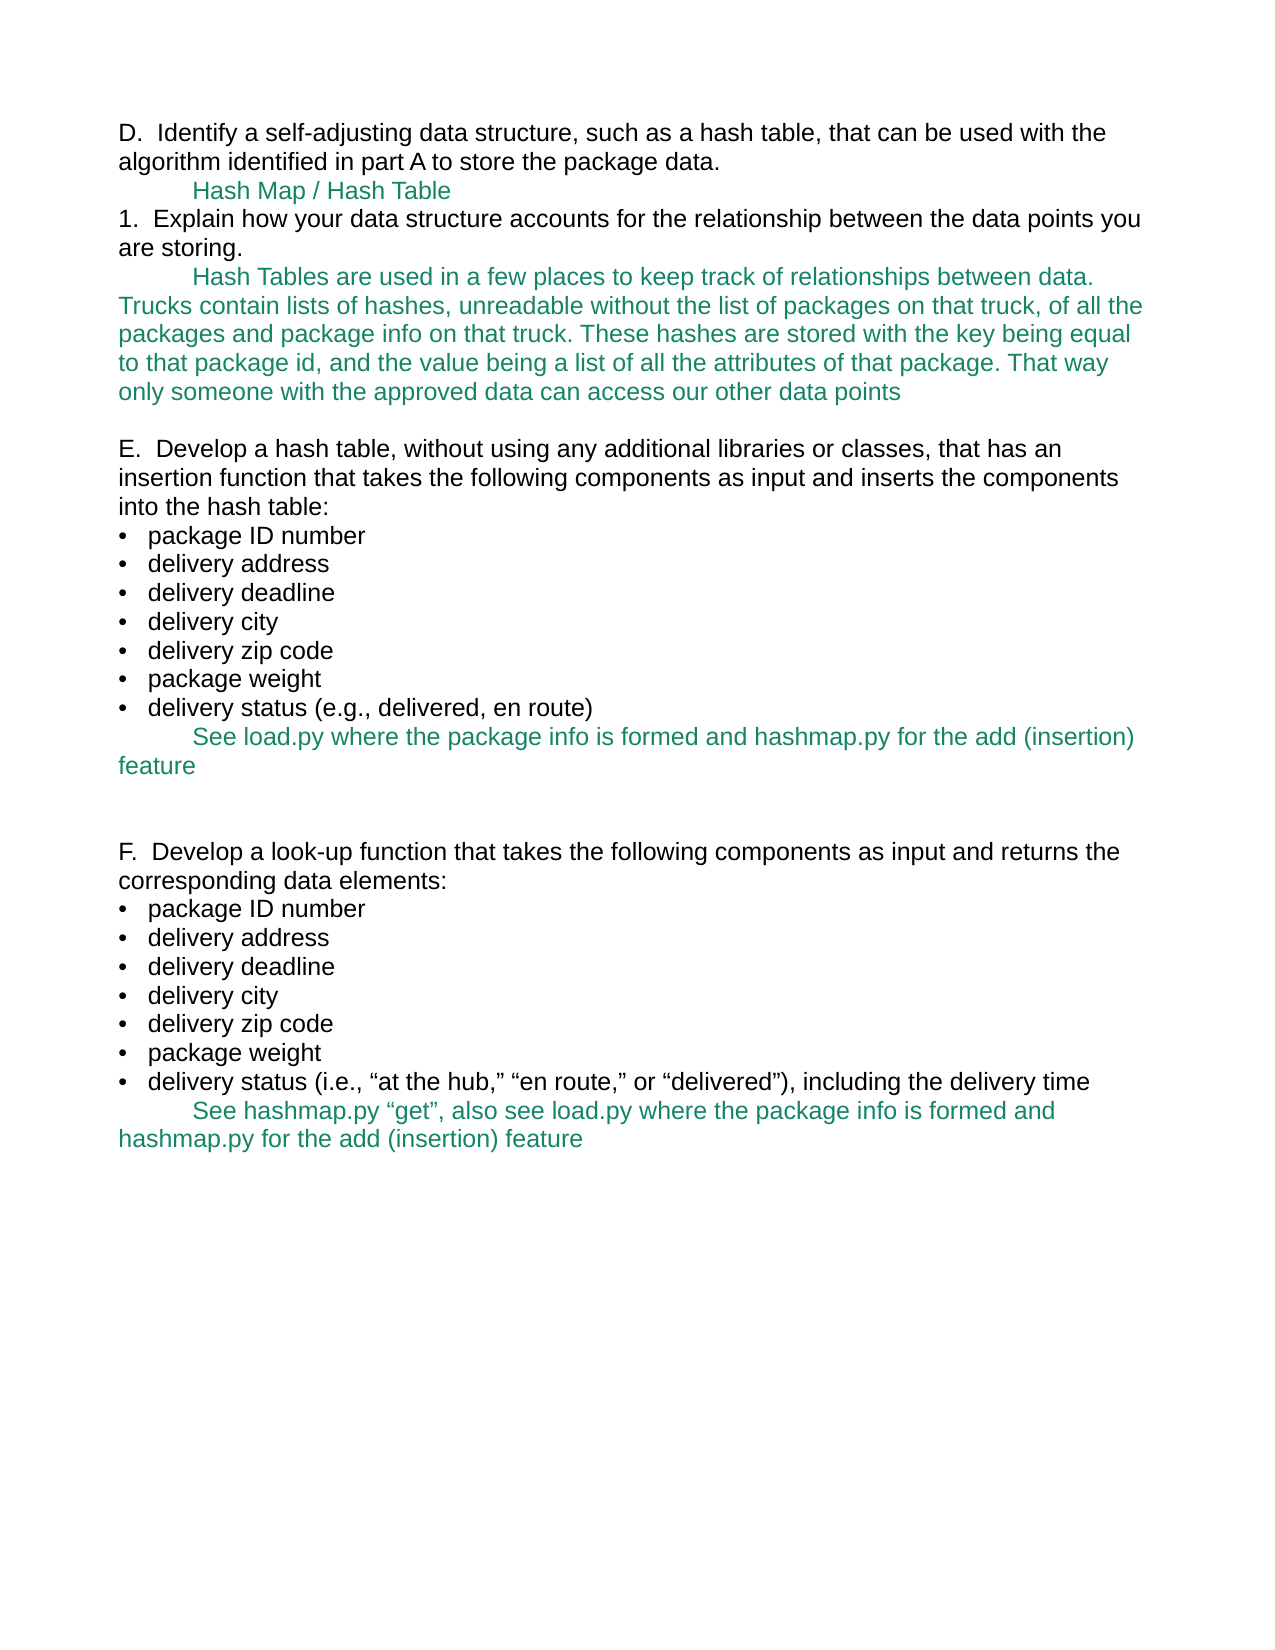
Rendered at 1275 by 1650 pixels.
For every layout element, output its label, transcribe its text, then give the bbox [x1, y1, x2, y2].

text E. Develop a hash table, without using any additional libraries or classes, that has an insertion function that takes the following components as input and inserts the components into the hash table: [118, 434, 1157, 521]
text 1. Explain how your data structure accounts for the relationship between the data points you are storing. [118, 204, 1157, 262]
text • delivery city [118, 981, 1157, 1009]
text • delivery deadline [118, 952, 1157, 981]
text D. Identify a self-adjusting data structure, such as a hash table, that can be used with the algorithm identified in part A to store the package data. [118, 118, 1157, 176]
text • delivery deadline [118, 578, 1157, 607]
text • package weight [118, 664, 1157, 693]
text See hashmap.py “get”, also see load.py where the package info is formed and hashmap.py for the add (insertion) feature [118, 1096, 1157, 1153]
text • delivery zip code [118, 1009, 1157, 1038]
text F. Develop a look-up function that takes the following components as input and returns the corresponding data elements: [118, 837, 1157, 894]
text • delivery status (i.e., “at the hub,” “en route,” or “delivered”), including the delivery time [118, 1067, 1157, 1096]
text Hash Tables are used in a few places to keep track of relationships between data. Trucks contain lists of hashes, unreadable without the list of packages on that truck, of all the packages and package info on that truck. These hashes are stored with the key being equal to that package id, and the value being a list of all the attributes of that package. That way only someone with the approved data can access our other data points [118, 262, 1157, 406]
text See load.py where the package info is formed and hashmap.py for the add (insertion) feature [118, 722, 1157, 779]
text • package weight [118, 1038, 1157, 1067]
text • delivery address [118, 549, 1157, 578]
text Hash Map / Hash Table [118, 176, 1157, 204]
text • package ID number [118, 521, 1157, 549]
text • delivery address [118, 923, 1157, 952]
text • delivery city [118, 607, 1157, 636]
text • delivery zip code [118, 636, 1157, 664]
text • delivery status (e.g., delivered, en route) [118, 693, 1157, 722]
text • package ID number [118, 894, 1157, 923]
